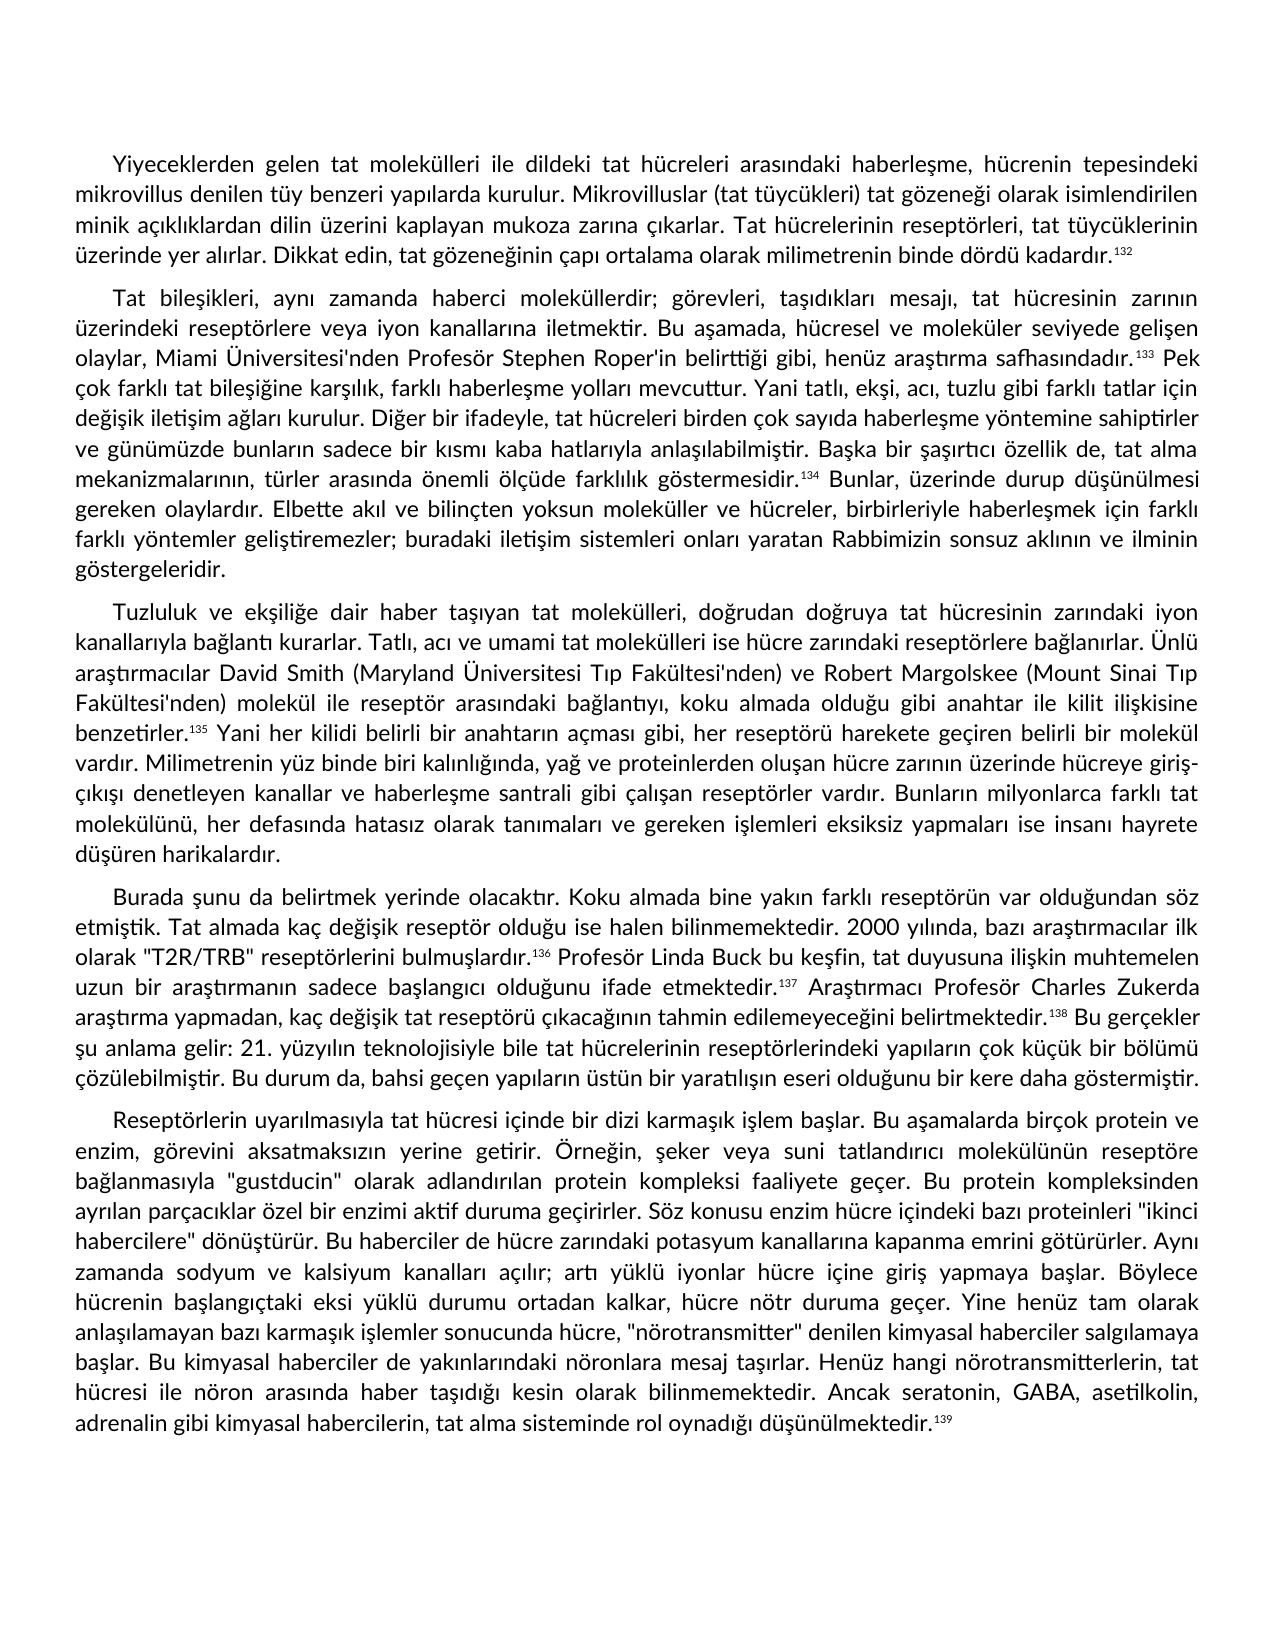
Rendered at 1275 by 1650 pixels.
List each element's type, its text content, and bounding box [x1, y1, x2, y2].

text Reseptörlerin uyarılmasıyla tat hücresi içinde bir dizi karmaşık işlem başlar. Bu aşamalarda birçok protein ve enzim, görevini aksatmaksızın yerine getirir. Örneğin, şeker veya suni tatlandırıcı molekülünün reseptöre bağlanmasıyla "gustducin" olarak adlandırılan protein kompleksi faaliyete geçer. Bu protein kompleksinden ayrılan parçacıklar özel bir enzimi aktif duruma geçirirler. Söz konusu enzim hücre içindeki bazı proteinleri "ikinci habercilere" dönüştürür. Bu haberciler de hücre zarındaki potasyum kanallarına kapanma emrini götürürler. Aynı zamanda sodyum ve kalsiyum kanalları açılır; artı yüklü iyonlar hücre içine giriş yapmaya başlar. Böylece hücrenin başlangıçtaki eksi yüklü durumu ortadan kalkar, hücre nötr duruma geçer. Yine henüz tam olarak anlaşılamayan bazı karmaşık işlemler sonucunda hücre, "nörotransmitter" denilen kimyasal haberciler salgılamaya başlar. Bu kimyasal haberciler de yakınlarındaki nöronlara mesaj taşırlar. Henüz hangi nörotransmitterlerin, tat hücresi ile nöron arasında haber taşıdığı kesin olarak bilinmemektedir. Ancak seratonin, GABA, asetilkolin, adrenalin gibi kimyasal habercilerin, tat alma sisteminde rol oynadığı düşünülmektedir.139 [75, 1106, 1200, 1436]
text Burada şunu da belirtmek yerinde olacaktır. Koku almada bine yakın farklı reseptörün var olduğundan söz etmiştik. Tat almada kaç değişik reseptör olduğu ise halen bilinmemektedir. 2000 yılında, bazı araştırmacılar ilk olarak "T2R/TRB" reseptörlerini bulmuşlardır.136 Profesör Linda Buck bu keşfin, tat duyusuna ilişkin muhtemelen uzun bir araştırmanın sadece başlangıcı olduğunu ifade etmektedir.137 Araştırmacı Profesör Charles Zukerda araştırma yapmadan, kaç değişik tat reseptörü çıkacağının tahmin edilemeyeceğini belirtmektedir.138 Bu gerçekler şu anlama gelir: 21. yüzyılın teknolojisiyle bile tat hücrelerinin reseptörlerindeki yapıların çok küçük bir bölümü çözülebilmiştir. Bu durum da, bahsi geçen yapıların üstün bir yaratılışın eseri olduğunu bir kere daha göstermiştir. [75, 882, 1200, 1091]
text Yiyeceklerden gelen tat molekülleri ile dildeki tat hücreleri arasındaki haberleşme, hücrenin tepesindeki mikrovillus denilen tüy benzeri yapılarda kurulur. Mikrovilluslar (tat tüycükleri) tat gözeneği olarak isimlendirilen minik açıklıklardan dilin üzerini kaplayan mukoza zarına çıkarlar. Tat hücrelerinin reseptörleri, tat tüycüklerinin üzerinde yer alırlar. Dikkat edin, tat gözeneğinin çapı ortalama olarak milimetrenin binde dördü kadardır.132 [75, 150, 1200, 268]
text Tat bileşikleri, aynı zamanda haberci moleküllerdir; görevleri, taşıdıkları mesajı, tat hücresinin zarının üzerindeki reseptörlere veya iyon kanallarına iletmektir. Bu aşamada, hücresel ve moleküler seviyede gelişen olaylar, Miami Üniversitesi'nden Profesör Stephen Roper'in belirttiği gibi, henüz araştırma safhasındadır.133 Pek çok farklı tat bileşiğine karşılık, farklı haberleşme yolları mevcuttur. Yani tatlı, ekşi, acı, tuzlu gibi farklı tatlar için değişik iletişim ağları kurulur. Diğer bir ifadeyle, tat hücreleri birden çok sayıda haberleşme yöntemine sahiptirler ve günümüzde bunların sadece bir kısmı kaba hatlarıyla anlaşılabilmiştir. Başka bir şaşırtıcı özellik de, tat alma mekanizmalarının, türler arasında önemli ölçüde farklılık göstermesidir.134 Bunlar, üzerinde durup düşünülmesi gereken olaylardır. Elbette akıl ve bilinçten yoksun moleküller ve hücreler, birbirleriyle haberleşmek için farklı farklı yöntemler geliştiremezler; buradaki iletişim sistemleri onları yaratan Rabbimizin sonsuz aklının ve ilminin göstergeleridir. [75, 283, 1200, 583]
text Tuzluluk ve ekşiliğe dair haber taşıyan tat molekülleri, doğrudan doğruya tat hücresinin zarındaki iyon kanallarıyla bağlantı kurarlar. Tatlı, acı ve umami tat molekülleri ise hücre zarındaki reseptörlere bağlanırlar. Ünlü araştırmacılar David Smith (Maryland Üniversitesi Tıp Fakültesi'nden) ve Robert Margolskee (Mount Sinai Tıp Fakültesi'nden) molekül ile reseptör arasındaki bağlantıyı, koku almada olduğu gibi anahtar ile kilit ilişkisine benzetirler.135 Yani her kilidi belirli bir anahtarın açması gibi, her reseptörü harekete geçiren belirli bir molekül vardır. Milimetrenin yüz binde biri kalınlığında, yağ ve proteinlerden oluşan hücre zarının üzerinde hücreye giriş-çıkışı denetleyen kanallar ve haberleşme santrali gibi çalışan reseptörler vardır. Bunların milyonlarca farklı tat molekülünü, her defasında hatasız olarak tanımaları ve gereken işlemleri eksiksiz yapmaları ise insanı hayrete düşüren harikalardır. [75, 598, 1200, 867]
